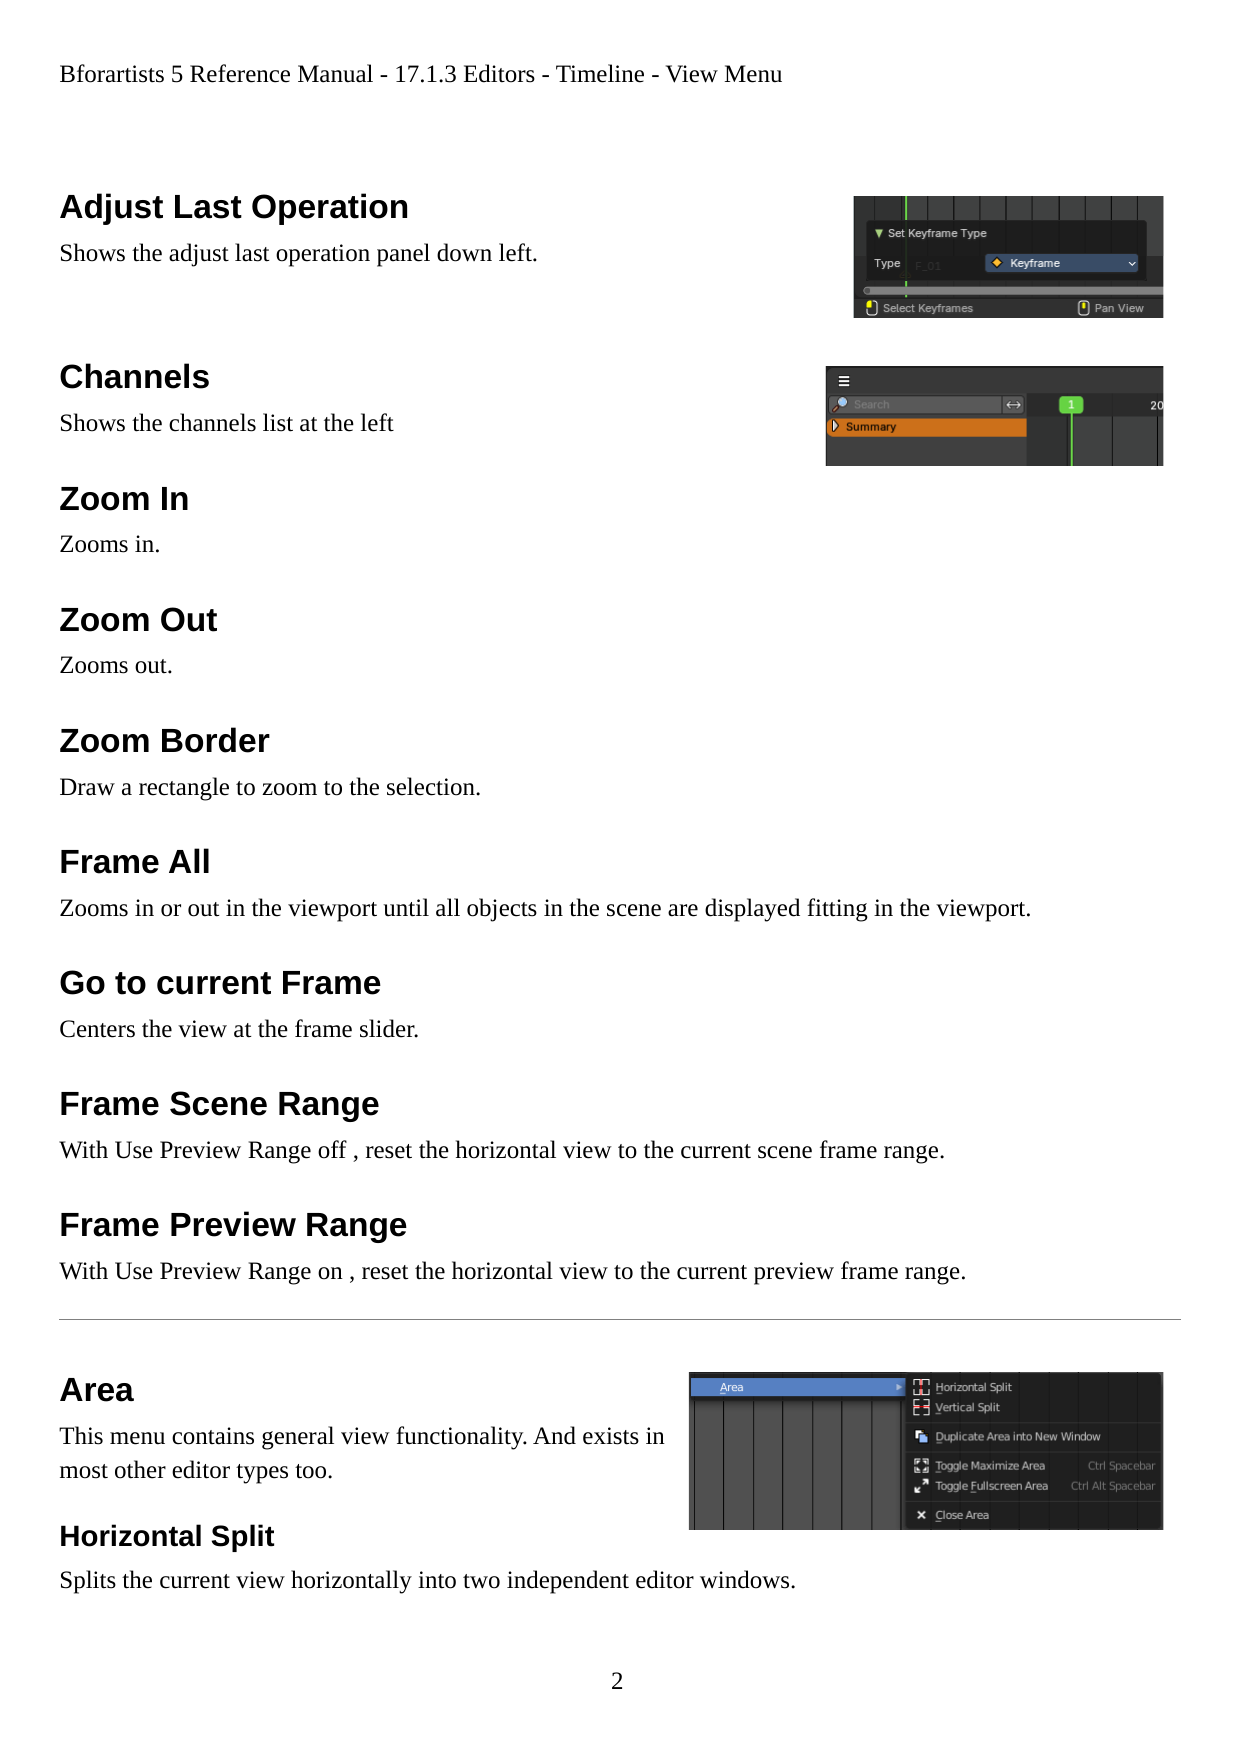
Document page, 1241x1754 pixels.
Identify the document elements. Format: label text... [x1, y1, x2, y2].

text With Use Preview Range off , reset the horizontal view to the current scene frame range. [59, 1135, 1181, 1163]
subtitle Frame All [59, 841, 1181, 880]
text Centers the view at the frame slider. [59, 1014, 1181, 1042]
subtitle Zoom Out [59, 599, 1181, 638]
text Zooms in. [59, 529, 1181, 558]
subtitle Go to current Frame [59, 962, 1181, 1001]
subtitle Frame Preview Range [59, 1204, 1181, 1243]
subtitle Adjust Last Operation [59, 187, 1181, 226]
text Splits the current view horizontally into two independent editor windows. [59, 1565, 1181, 1594]
subtitle Frame Scene Range [59, 1083, 1181, 1122]
text This menu contains general view functionality. And exists in most other editor types too. [59, 1421, 688, 1484]
text Zooms in or out in the viewport until all objects in the scene are displayed fitting in the viewport. [59, 893, 1181, 921]
subtitle Zoom In [59, 478, 1181, 517]
text Shows the adjust last operation panel down left. [59, 238, 853, 267]
picture [853, 196, 1164, 318]
picture [688, 1372, 1164, 1530]
text With Use Preview Range on , reset the horizontal view to the current preview frame range. [59, 1256, 1181, 1284]
subtitle Zoom Border [59, 720, 1181, 759]
subtitle Area [59, 1370, 1181, 1408]
subtitle Channels [59, 357, 1181, 396]
subtitle Horizontal Split [59, 1519, 1181, 1553]
text Draw a rectangle to zoom to the selection. [59, 772, 1181, 800]
text Zooms out. [59, 651, 1181, 679]
text Shows the channels list at the left [59, 408, 825, 437]
picture [825, 366, 1164, 466]
